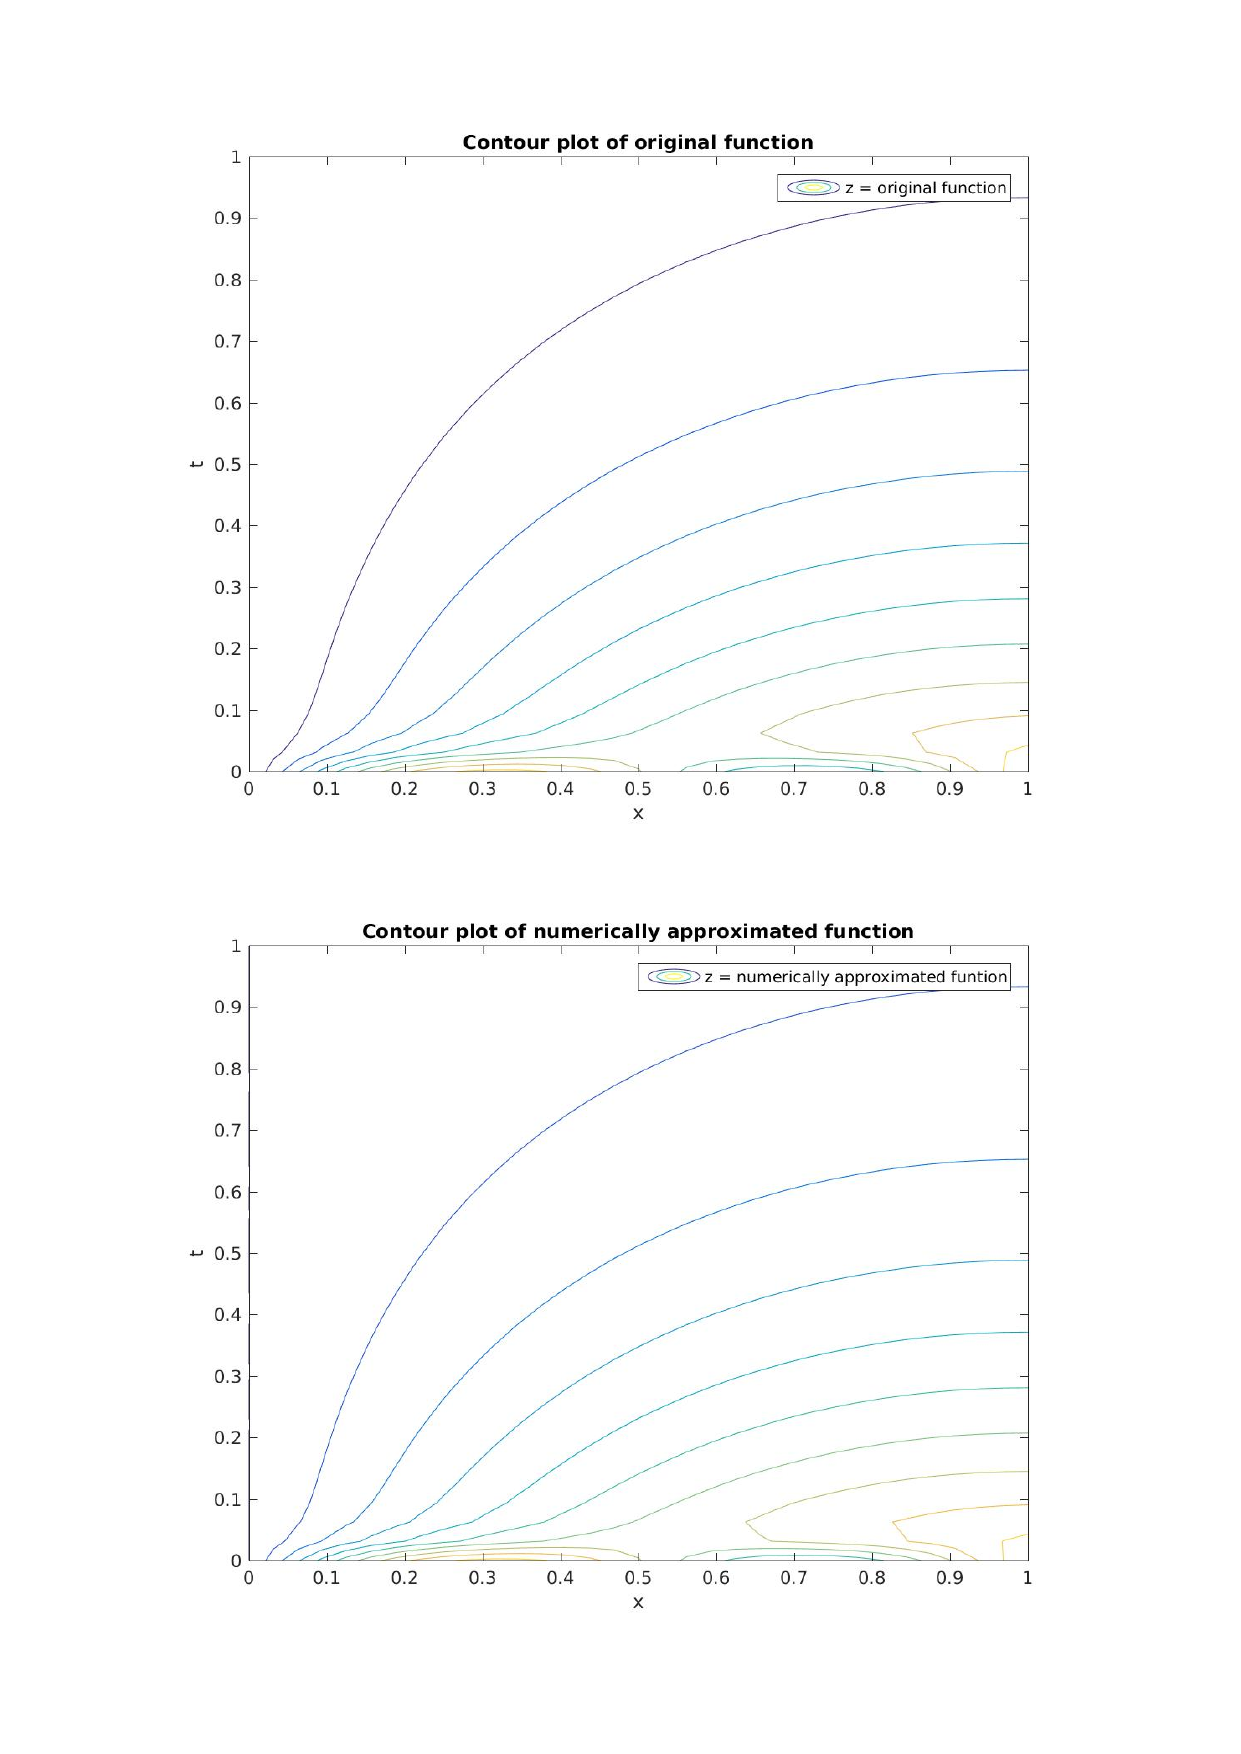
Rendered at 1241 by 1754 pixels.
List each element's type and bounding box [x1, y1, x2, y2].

picture [118, 100, 1123, 854]
picture [118, 889, 1123, 1643]
